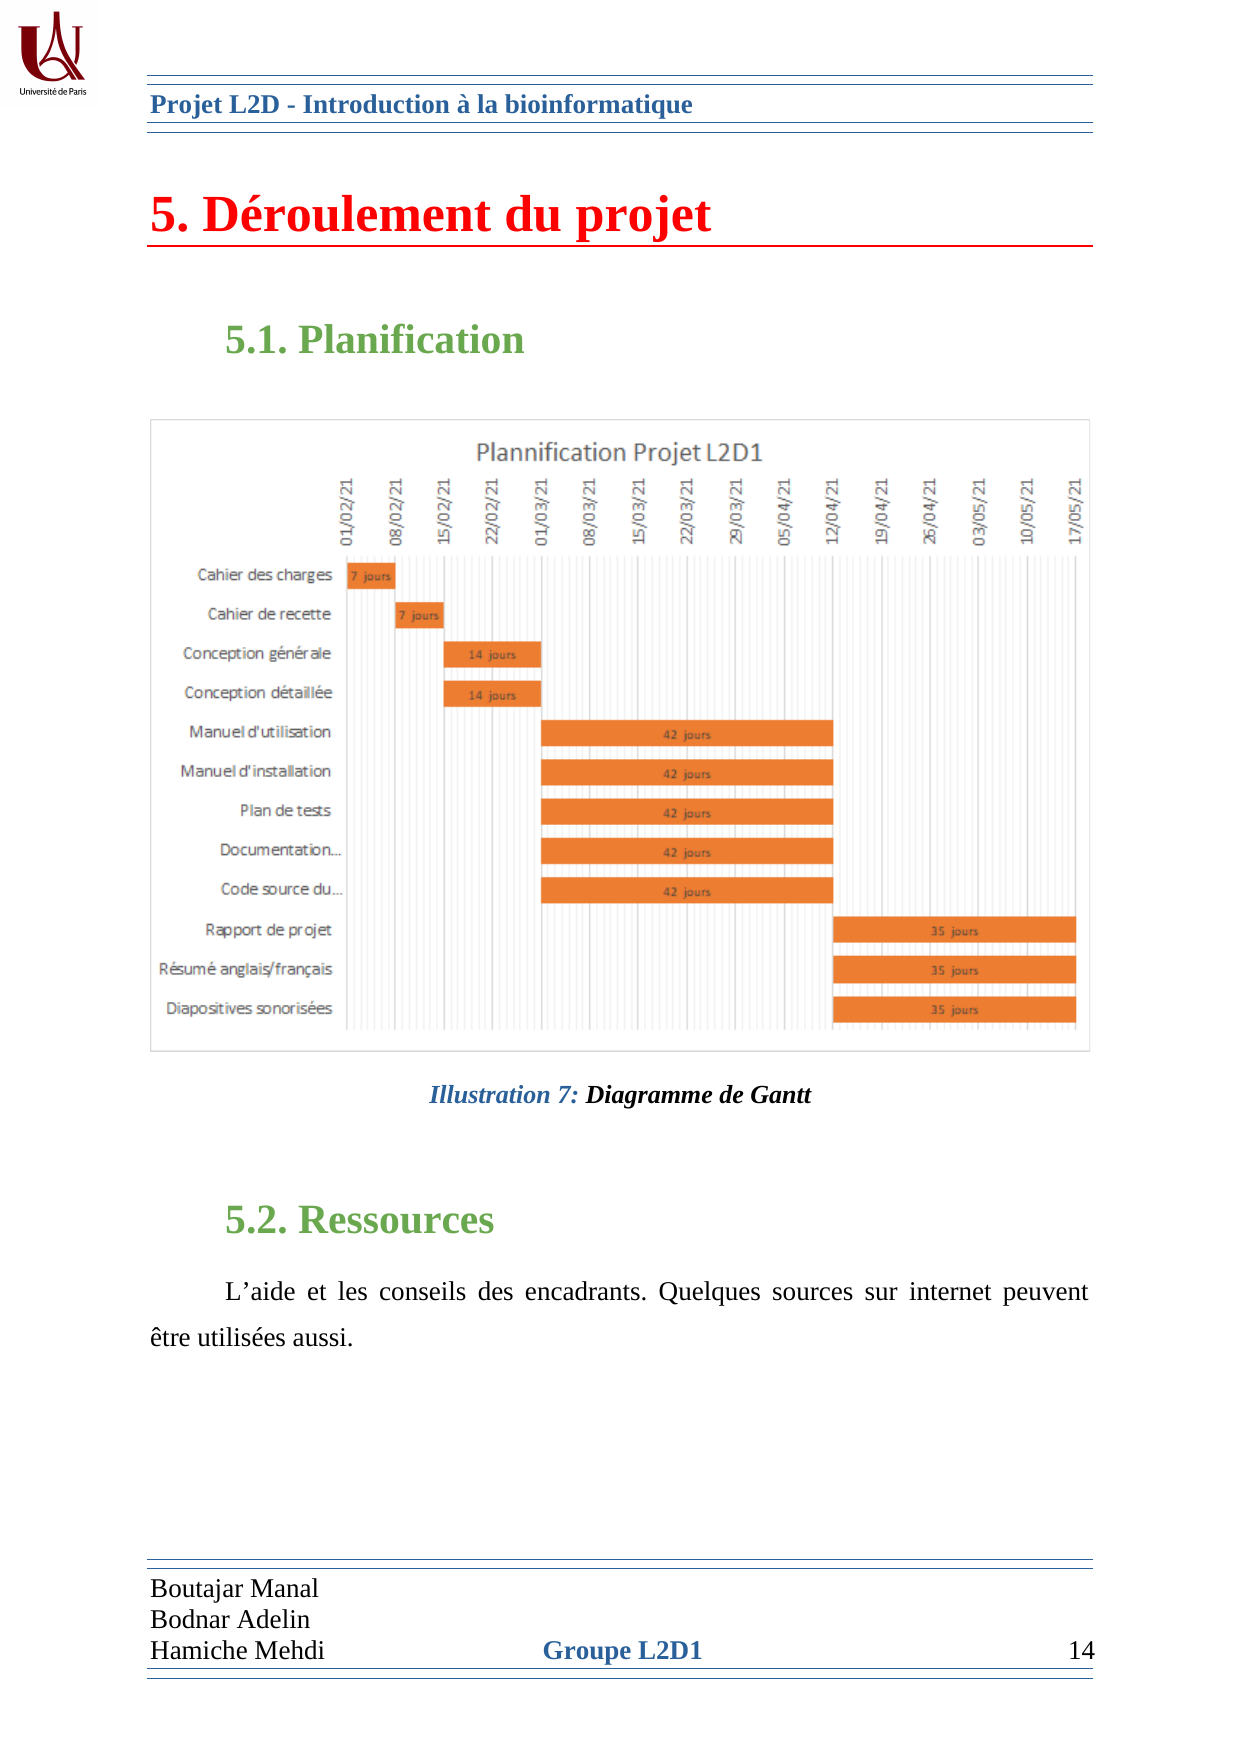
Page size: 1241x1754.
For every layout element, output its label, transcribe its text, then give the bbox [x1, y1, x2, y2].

text Illustration 7: Diagramme de Gantt [150, 1052, 1090, 1109]
subtitle 5. Déroulement du projet [147, 179, 1093, 245]
picture [0, 0, 101, 107]
text L’aide et les conseils des encadrants. Quelques sources sur internet peuvent être utilisées aussi. [150, 1275, 1090, 1352]
subtitle 5.1. Planification [150, 315, 1090, 363]
subtitle 5.2. Ressources [150, 1109, 1090, 1242]
picture [150, 419, 1091, 1052]
subtitle [150, 407, 1090, 419]
